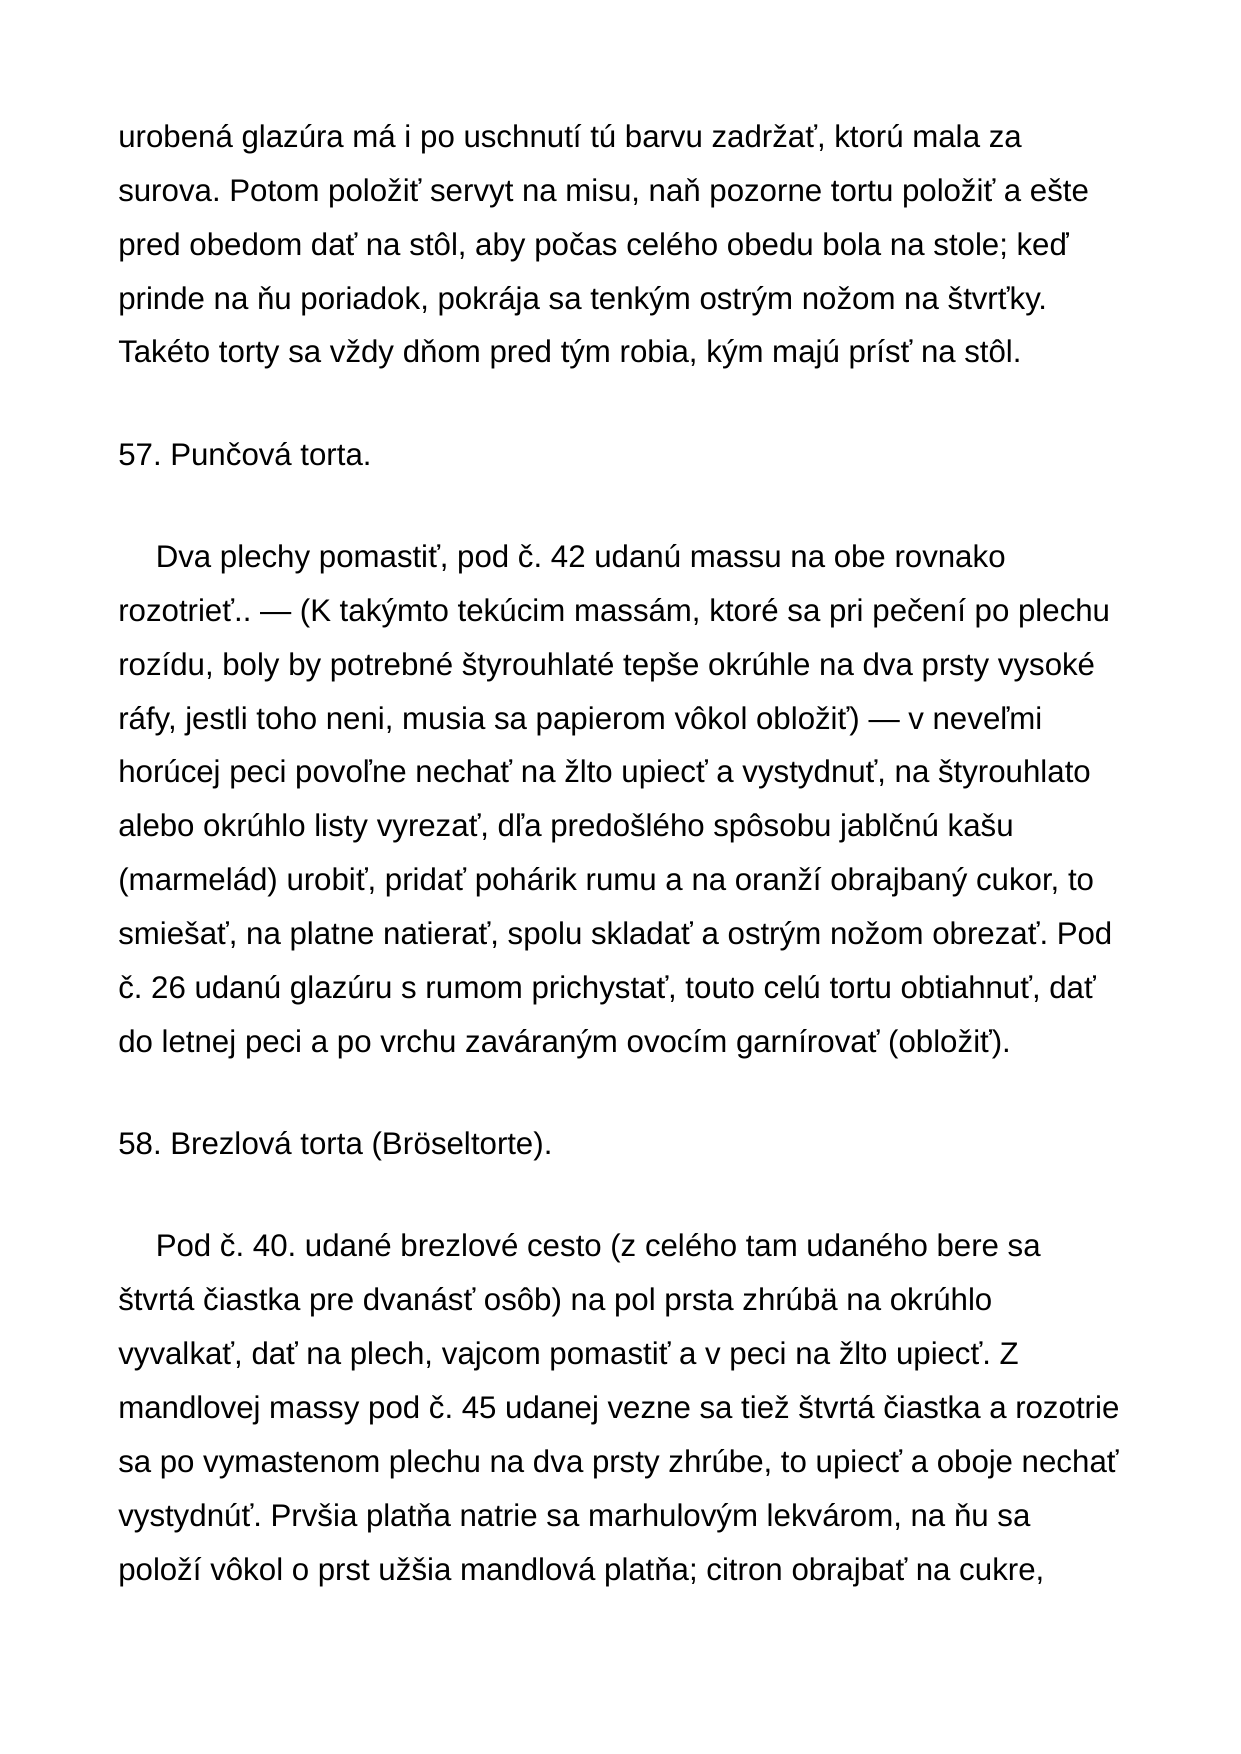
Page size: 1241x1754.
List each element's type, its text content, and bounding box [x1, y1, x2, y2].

text 57. Punčová torta. [118, 436, 1122, 472]
text Pod č. 40. udané brezlové cesto (z celého tam udaného bere sa štvrtá čiastka pre dvanásť osôb) na pol prsta zhrúbä na okrúhlo vyvalkať, dať na plech, vajcom pomastiť a v peci na žlto upiecť. Z mandlovej massy pod č. 45 udanej vezne sa tiež štvrtá čiastka a rozotrie sa po vymastenom plechu na dva prsty zhrúbe, to upiecť a oboje nechať vystyd­núť. Prvšia platňa natrie sa marhulovým lekvárom, na ňu sa položí vôkol o prst užšia mandlová platňa; citron obrajbať na cukre, [118, 1227, 1122, 1586]
text 58. Brezlová torta (Bröseltorte). [118, 1125, 1122, 1161]
text Dva plechy pomastiť, pod č. 42 udanú massu na obe rovnako rozotrieť.. — (K takýmto tekúcim massám, ktoré sa pri pečení po plechu rozídu, boly by potrebné štyrouhlaté tepše okrúhle na dva prsty vysoké ráfy, jestli toho neni, musia sa papierom vôkol obložiť) — v neveľmi horúcej peci povoľne nechať na žlto upiecť a vystydnuť, na štyrouhlato alebo okrúhlo listy vyrezať, dľa predošlého spôsobu jablčnú kašu (marmelád) urobiť, pridať pohárik rumu a na oranží obrajbaný cukor, to smiešať, na platne natierať, spolu skladať a ostrým nožom obrezať. Pod č. 26 udanú glazúru s ru­mom prichystať, touto celú tortu obtiahnuť, dať do letnej peci a po vrchu zaváraným ovocím garnírovať (obložiť). [118, 538, 1122, 1059]
text urobená glazúra má i po uschnutí tú barvu zadržať, ktorú mala za surova. Potom položiť servyt na misu, naň pozorne tortu položiť a ešte pred obedom dať na stôl, aby počas celého obedu bola na stole; keď prinde na ňu poriadok, pokrája sa tenkým ostrým nožom na štvrťky. Takéto torty sa vždy dňom pred tým robia, kým majú prísť na stôl. [118, 118, 1122, 369]
